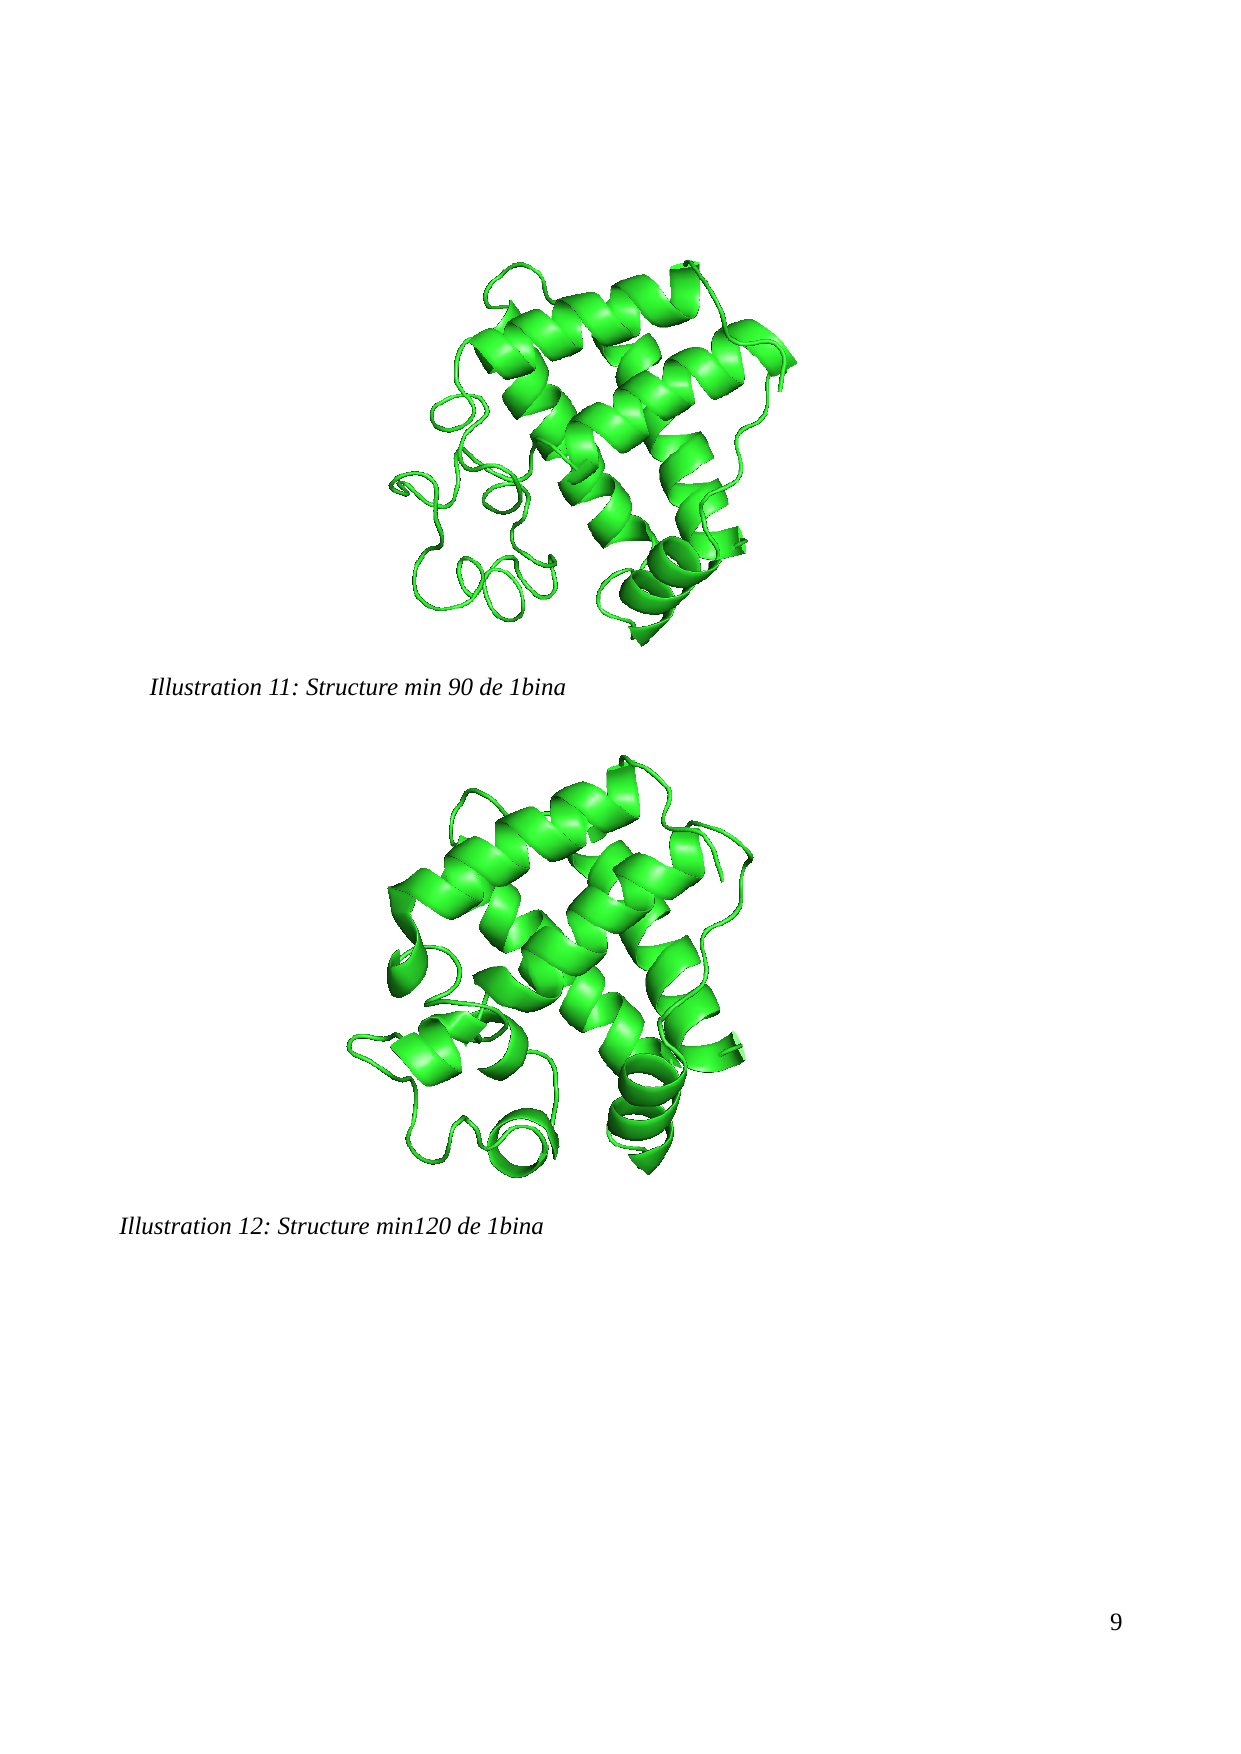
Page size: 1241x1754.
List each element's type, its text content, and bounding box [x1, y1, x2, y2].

text Illustration 12: Structure min120 de 1bina [119, 1206, 1016, 1239]
picture [149, 231, 1092, 667]
text Illustration 11: Structure min 90 de 1bina [149, 667, 1091, 701]
picture [119, 747, 1016, 1206]
